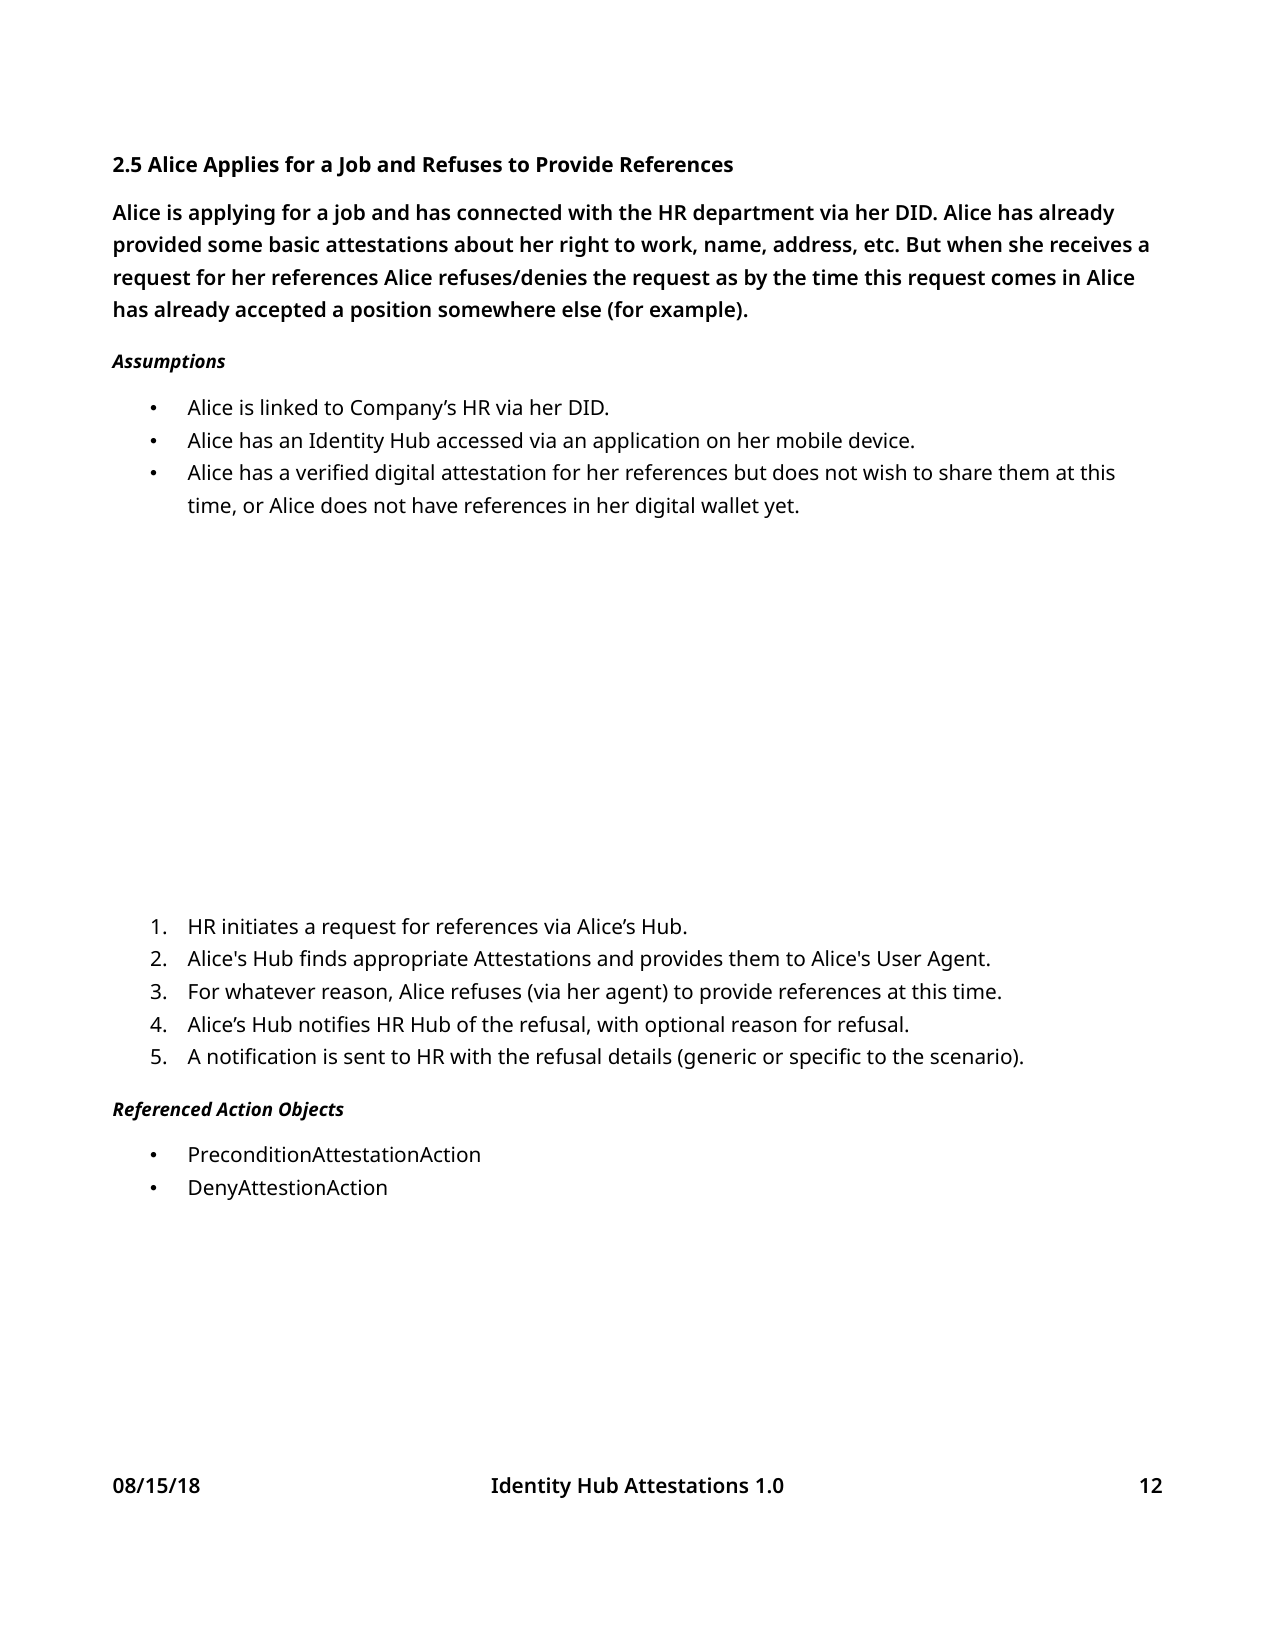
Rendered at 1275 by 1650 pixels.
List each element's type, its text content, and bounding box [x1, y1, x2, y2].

list Alice’s Hub notifies HR Hub of the refusal, with optional reason for refusal. [150, 1010, 1162, 1038]
subtitle 2.5 Alice Applies for a Job and Refuses to Provide References [112, 150, 1162, 178]
list Alice's Hub finds appropriate Attestations and provides them to Alice's User Agent. [150, 944, 1162, 973]
text Alice is applying for a job and has connected with the HR department via her DID. Alice has already provided some basic attestations about her right to work, name, address, etc. But when she receives a request for her references Alice refuses/denies the request as by the time this request comes in Alice has already accepted a position somewhere else (for example). [112, 198, 1162, 324]
list A notification is sent to HR with the refusal details (generic or specific to the scenario). [150, 1042, 1162, 1071]
list PreconditionAttestationAction [150, 1140, 1162, 1169]
list HR initiates a request for references via Alice’s Hub. [150, 523, 1162, 940]
list Alice has an Identity Hub accessed via an application on her mobile device. [150, 426, 1162, 454]
list For whatever reason, Alice refuses (via her agent) to provide references at this time. [150, 977, 1162, 1006]
subtitle Referenced Action Objects [112, 1096, 1162, 1122]
list DenyAttestionAction [150, 1173, 1162, 1201]
list Alice has a verified digital attestation for her references but does not wish to share them at this time, or Alice does not have references in her digital wallet yet. [150, 458, 1162, 519]
list Alice is linked to Company’s HR via her DID. [150, 393, 1162, 422]
subtitle Assumptions [112, 349, 1162, 374]
